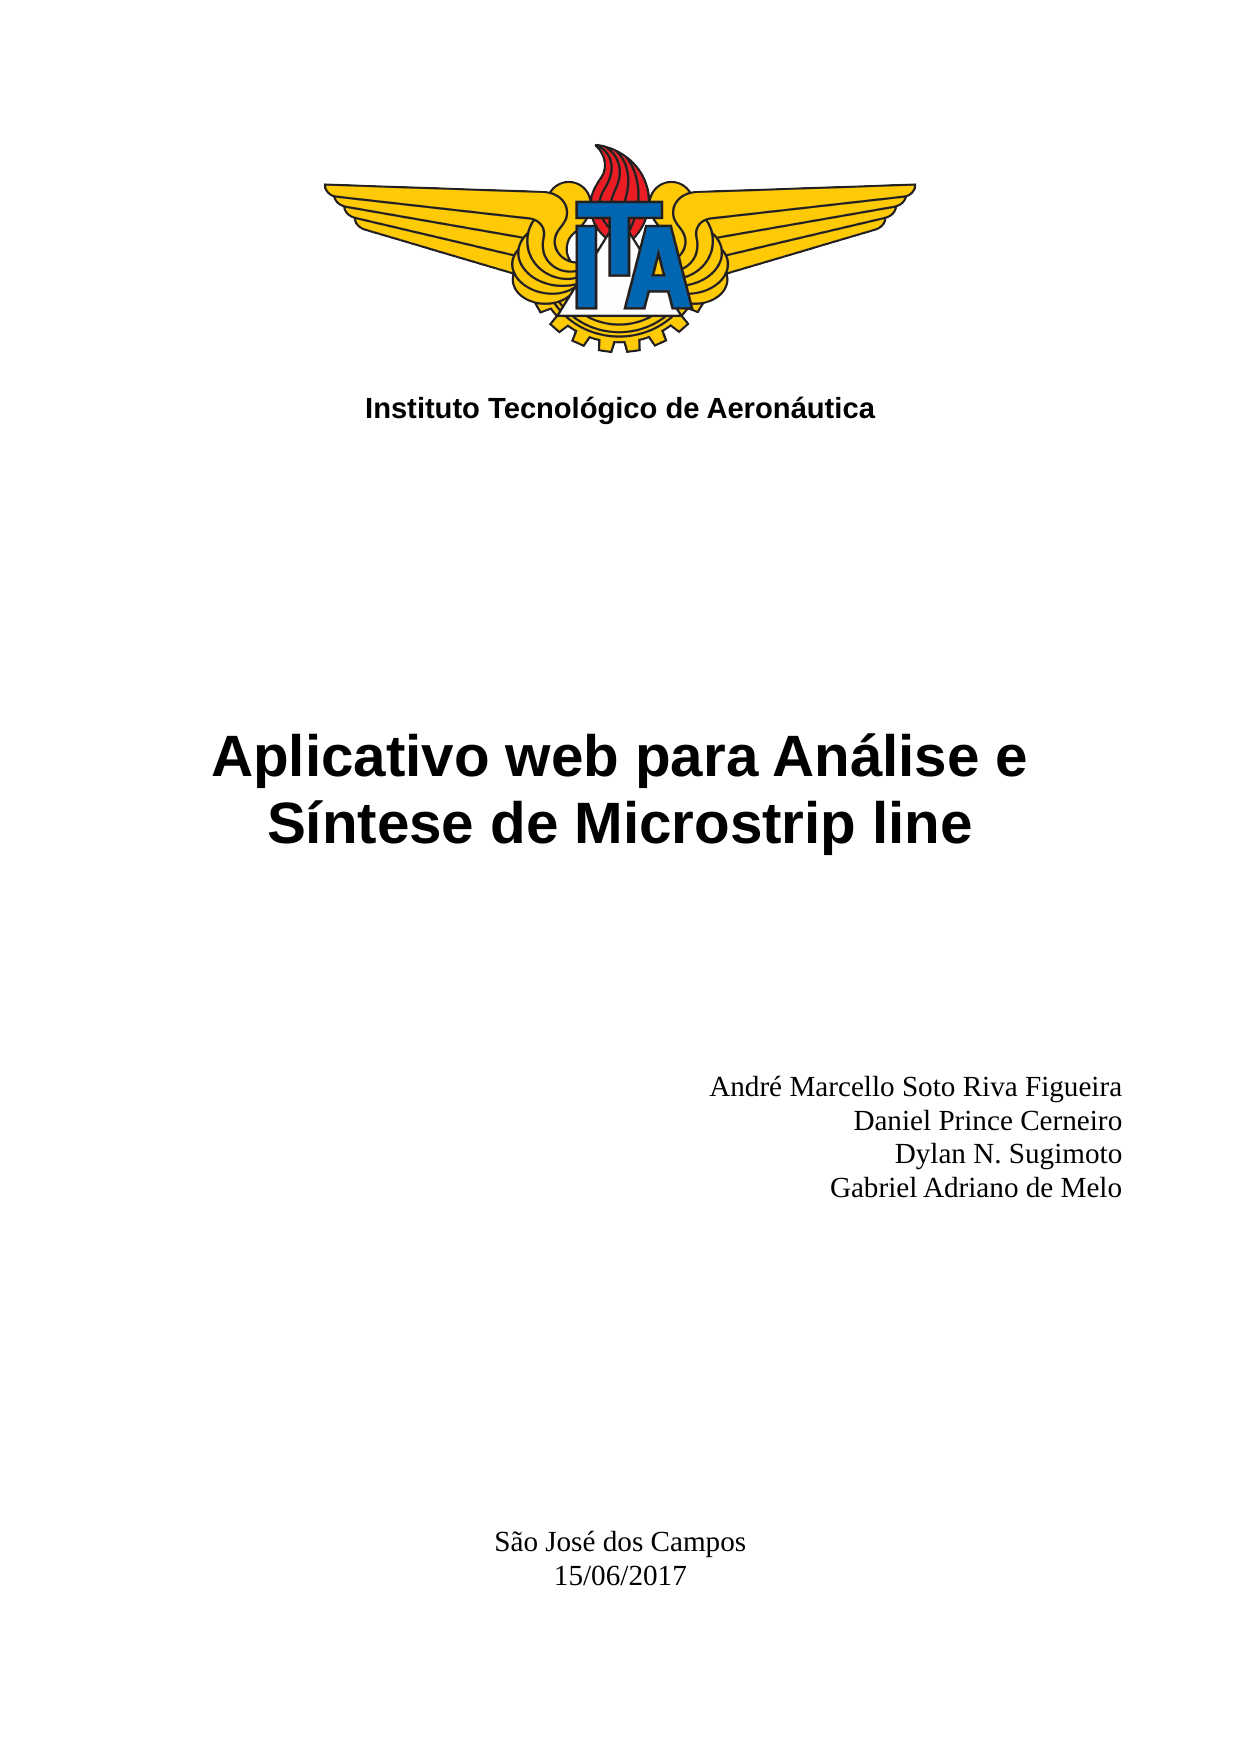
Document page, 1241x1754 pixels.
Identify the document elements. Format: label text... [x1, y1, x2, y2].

picture [323, 143, 917, 354]
title Aplicativo web para Análise e Síntese de Microstrip line [118, 721, 1122, 856]
text André Marcello Soto Riva Figueira [118, 1069, 1122, 1103]
text Gabriel Adriano de Melo [118, 1170, 1122, 1203]
subtitle Instituto Tecnológico de Aeronáutica [118, 392, 1122, 425]
text Daniel Prince Cerneiro [118, 1103, 1122, 1136]
text Dylan N. Sugimoto [118, 1136, 1122, 1170]
text São José dos Campos [118, 1524, 1122, 1558]
text 15/06/2017 [118, 1558, 1122, 1592]
